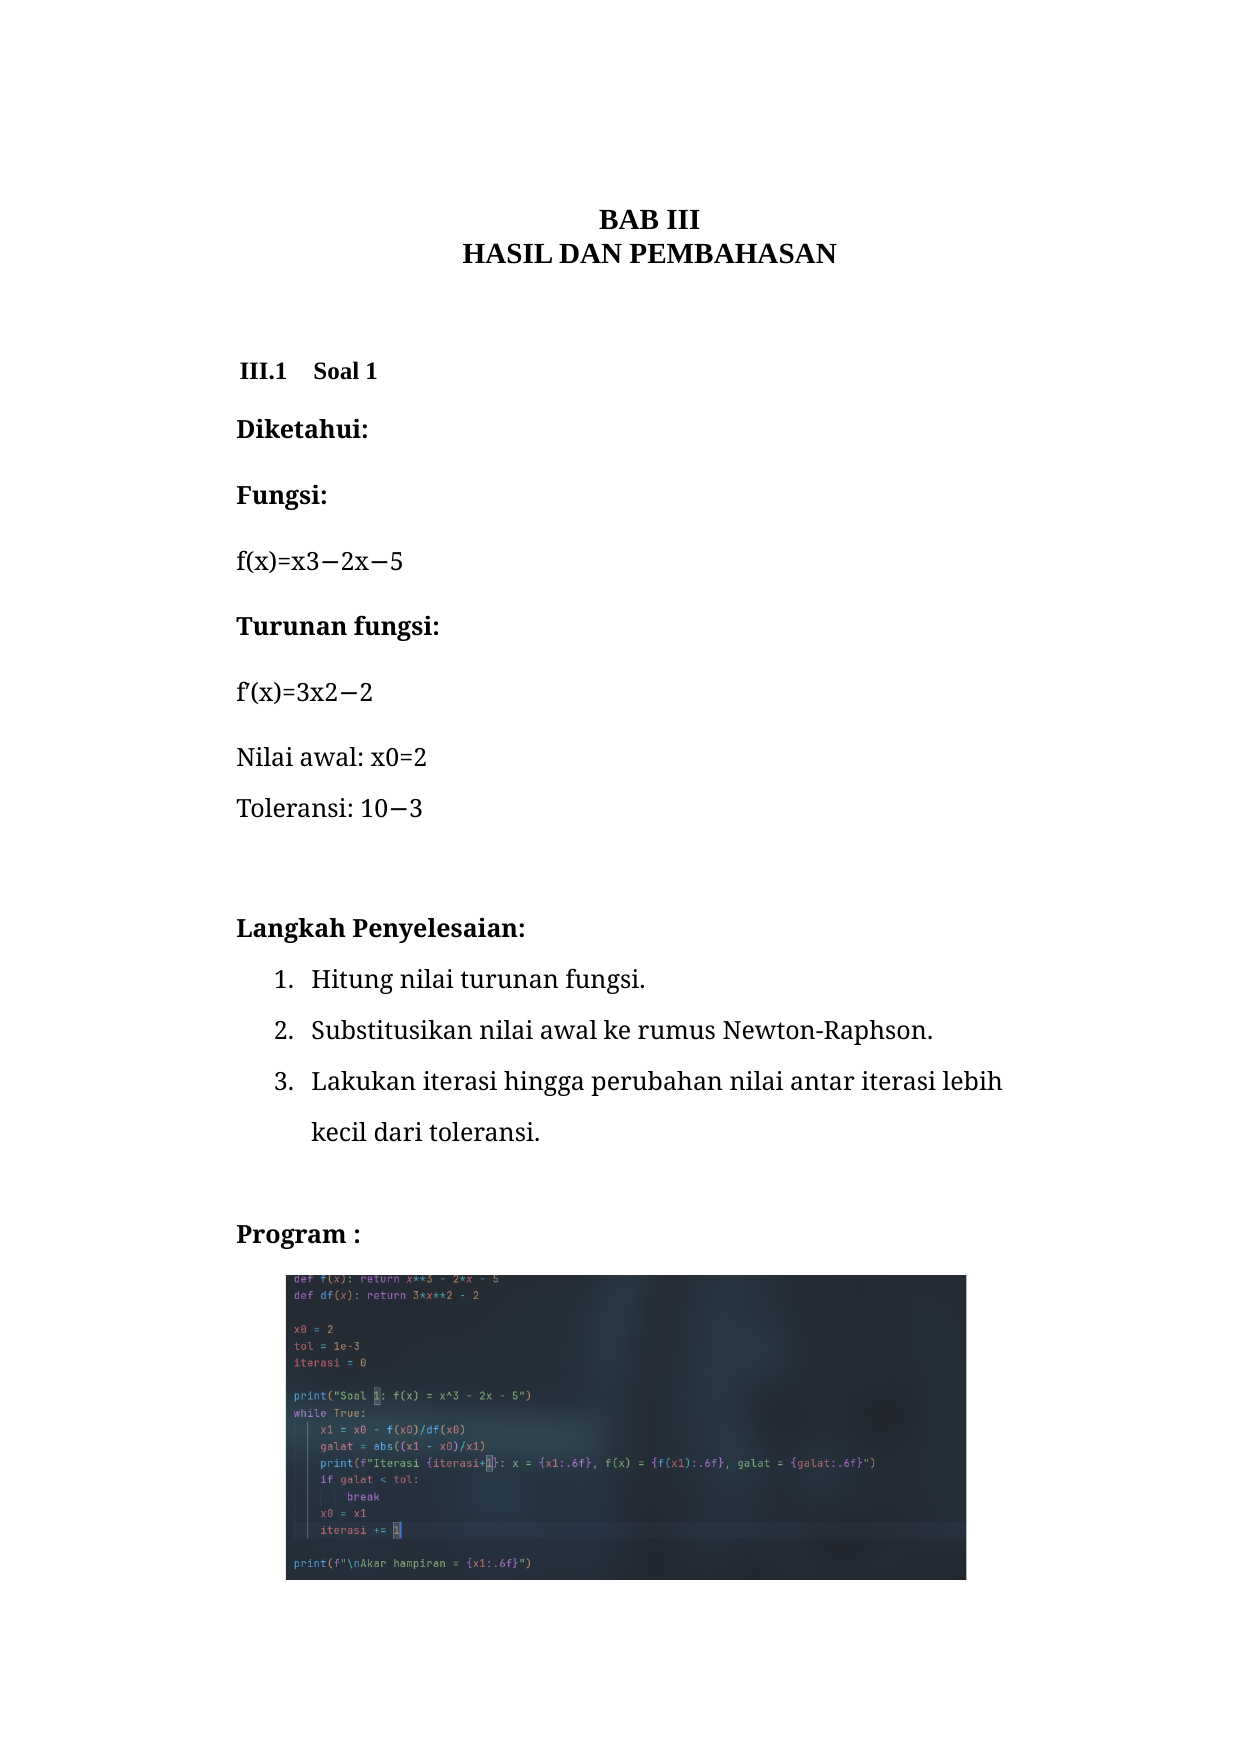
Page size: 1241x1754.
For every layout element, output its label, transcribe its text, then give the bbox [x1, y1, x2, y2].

text Nilai awal: x0​=2 Toleransi: 10−3 [236, 740, 1063, 825]
text Fungsi: [236, 478, 1063, 512]
text Diketahui: [236, 412, 1063, 446]
text Program : [236, 1217, 1063, 1251]
text f′(x)=3x2−2 [236, 674, 1063, 708]
list Lakukan iterasi hingga perubahan nilai antar iterasi lebih kecil dari toleransi. [274, 1064, 1063, 1149]
list Hitung nilai turunan fungsi. [274, 962, 1063, 996]
subtitle Soal 1 [239, 356, 1060, 385]
picture [285, 1275, 967, 1580]
text Langkah Penyelesaian: [236, 911, 1063, 944]
list Substitusikan nilai awal ke rumus Newton-Raphson. [274, 1013, 1063, 1047]
subtitle HASIL DAN PEMBAHASAN [236, 202, 1063, 269]
text f(x)=x3−2x−5 [236, 543, 1063, 577]
text Turunan fungsi: [236, 609, 1063, 643]
